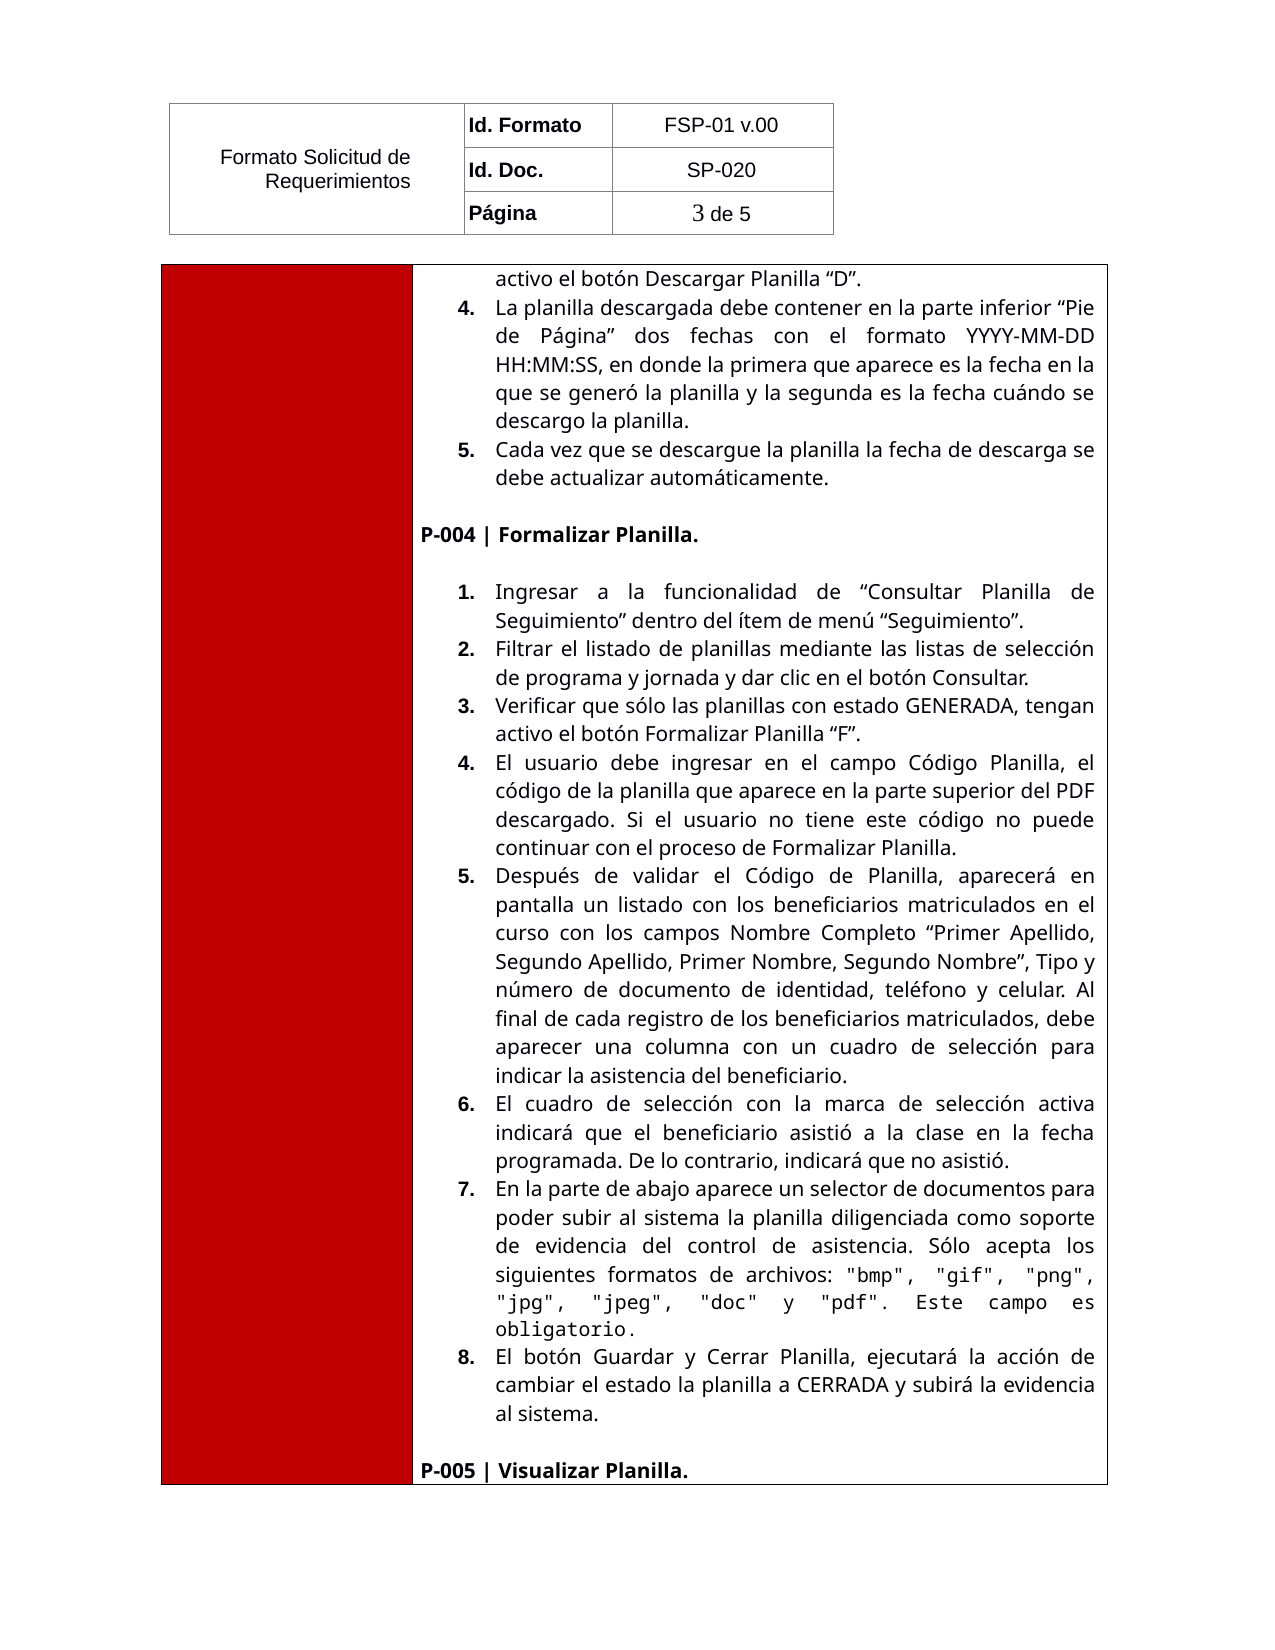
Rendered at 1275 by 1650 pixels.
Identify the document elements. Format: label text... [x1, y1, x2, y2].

table_cell P-001 | Generación de Planilla de Seguimiento. Ingresar a la funcionalidad de “Generar Planilla de Seguimiento” dentro del ítem de menú “Seguimiento”. El botón Generar Planilla debe validar las siguientes características: Debe seleccionar un Programa. Debe seleccionar una Jornada. Debe seleccionar una Fecha mayor o igual a fecha actual. La planilla sólo se puede generar, sí el programa y jornada seleccionados no tienen otra planilla con el estado generado. La planilla sólo se puede generar, sí y sólo sí, la fecha del programa y jornada seleccionados, es mayor a los registros existentes de planillas con estado cerrada y novedad. El resultado del botón Generar Planilla es un documento en formato PDF con los datos del Departamento, Municipio, Institución, Sede, Programa, Jornada, fecha de la clase y los beneficiarios matriculados. La planilla descargada debe contener en la parte inferior “Pie de Página” dos fechas con el formato YYYY-MM-DD HH:MM:SS, en donde la primera que aparece es la fecha en la que se generó la planilla y la segunda es la fecha cuando se descargó la planilla. P-002 | Listado de Planillas de Seguimiento. Ingresar a la funcionalidad de “Consultar Planilla de Seguimiento” dentro del ítem de menú “Seguimiento”. Filtrar el listado de planillas mediante las listas de selección de programa y jornada y dar clic en el botón Consultar. El listado de planilla debe mostrar únicamente las planillas correspondientes al programa y jornada consultados. El listado se debe mostrar organizado por fecha de la planilla de forma descendente. Como segundo criterio de organización, el listado se debe mostrar organizado por el estado de la planilla, siguiendo el siguiente orden: GENERADA, CERRADA, NOVEDAD Y ANULADA. P-003 | Descargar Planilla Generada. Ingresar a la funcionalidad de “Consultar Planilla de Seguimiento” dentro del ítem de menú “Seguimiento”. Filtrar el listado de planillas mediante las listas de selección de programa y jornada y dar clic en el botón Consultar. Verificar que sólo las planillas con estado GENERADA, tengan activo el botón Descargar Planilla “D”. La planilla descargada debe contener en la parte inferior “Pie de Página” dos fechas con el formato YYYY-MM-DD HH:MM:SS, en donde la primera que aparece es la fecha en la que se generó la planilla y la segunda es la fecha cuándo se descargo la planilla. Cada vez que se descargue la planilla la fecha de descarga se debe actualizar automáticamente. P-004 | Formalizar Planilla. Ingresar a la funcionalidad de “Consultar Planilla de Seguimiento” dentro del ítem de menú “Seguimiento”. Filtrar el listado de planillas mediante las listas de selección de programa y jornada y dar clic en el botón Consultar. Verificar que sólo las planillas con estado GENERADA, tengan activo el botón Formalizar Planilla “F”. El usuario debe ingresar en el campo Código Planilla, el código de la planilla que aparece en la parte superior del PDF descargado. Si el usuario no tiene este código no puede continuar con el proceso de Formalizar Planilla. Después de validar el Código de Planilla, aparecerá en pantalla un listado con los beneficiarios matriculados en el curso con los campos Nombre Completo “Primer Apellido, Segundo Apellido, Primer Nombre, Segundo Nombre”, Tipo y número de documento de identidad, teléfono y celular. Al final de cada registro de los beneficiarios matriculados, debe aparecer una columna con un cuadro de selección para indicar la asistencia del beneficiario. El cuadro de selección con la marca de selección activa indicará que el beneficiario asistió a la clase en la fecha programada. De lo contrario, indicará que no asistió. En la parte de abajo aparece un selector de documentos para poder subir al sistema la planilla diligenciada como soporte de evidencia del control de asistencia. Sólo acepta los siguientes formatos de archivos: "bmp", "gif", "png", "jpg", "jpeg", "doc" y "pdf". Este campo es obligatorio. El botón Guardar y Cerrar Planilla, ejecutará la acción de cambiar el estado la planilla a CERRADA y subirá la evidencia al sistema. P-005 | Visualizar Planilla. Ingresar a la funcionalidad de “Consultar Planilla de Seguimiento” dentro del ítem de menú “Seguimiento”. Filtrar el listado de planillas mediante las listas de selección de programa y jornada y dar clic en el botón Consultar. Verificar que sólo las planillas con estado CERRADA y CERRADA CON NOVEDAD , tengan activo el botón Visualizar Planilla “V”. En esta opción aparecerá un listado de los beneficiarios matriculados, tal como se muestra en la funcionalidad de Formalizar Planilla, la única diferencia es que la columna de los cuadros de selección se encuentran de solo lectura. Estos cuadros de selección se mostraran con selección activa si cuando se formalizó la planilla se selecciono como activa. De lo contrario aparecerá como selección inactiva. En esta pantalla aparece también un botón “Descargar Planilla”, el cuál descargará el documento ingresado al sistema como evidencia de la planilla diligenciada. En algunas ocasiones, podrá aparecer el botón “Descargar Novedad”, en el cuál se descargará el soporte ingresado al sistema como evidencia de la novedad generada. P-006 | Registrar Novedad Planilla. Ingresar a la funcionalidad de “Consultar Planilla de Seguimiento” dentro del ítem de menú “Seguimiento”. Filtrar el listado de planillas mediante las listas de selección de programa y jornada y dar clic en el botón Consultar. Verificar que sólo las planillas con estado CERRADA, tengan activo el botón Registrar Novedad “N”. En el formulario para registrar una novedad, aparece un campo de observación en el cuál el usuario debe ingresar en él, la justificación de la novedad. Este es un campo obligatorio. Así mismo, en la parte de abajo aparece un selector de documentos para poder subir al sistema un documento como soporte de evidencia de la novedad. Sólo acepta los siguientes formatos de archivos: "bmp", "gif", "png", "jpg", "jpeg", "doc" y "pdf". Este campo es obligatorio. El estado debe cambiar a Cerrada con Novedad [413, 265, 1107, 1484]
table_cell [162, 265, 412, 1484]
